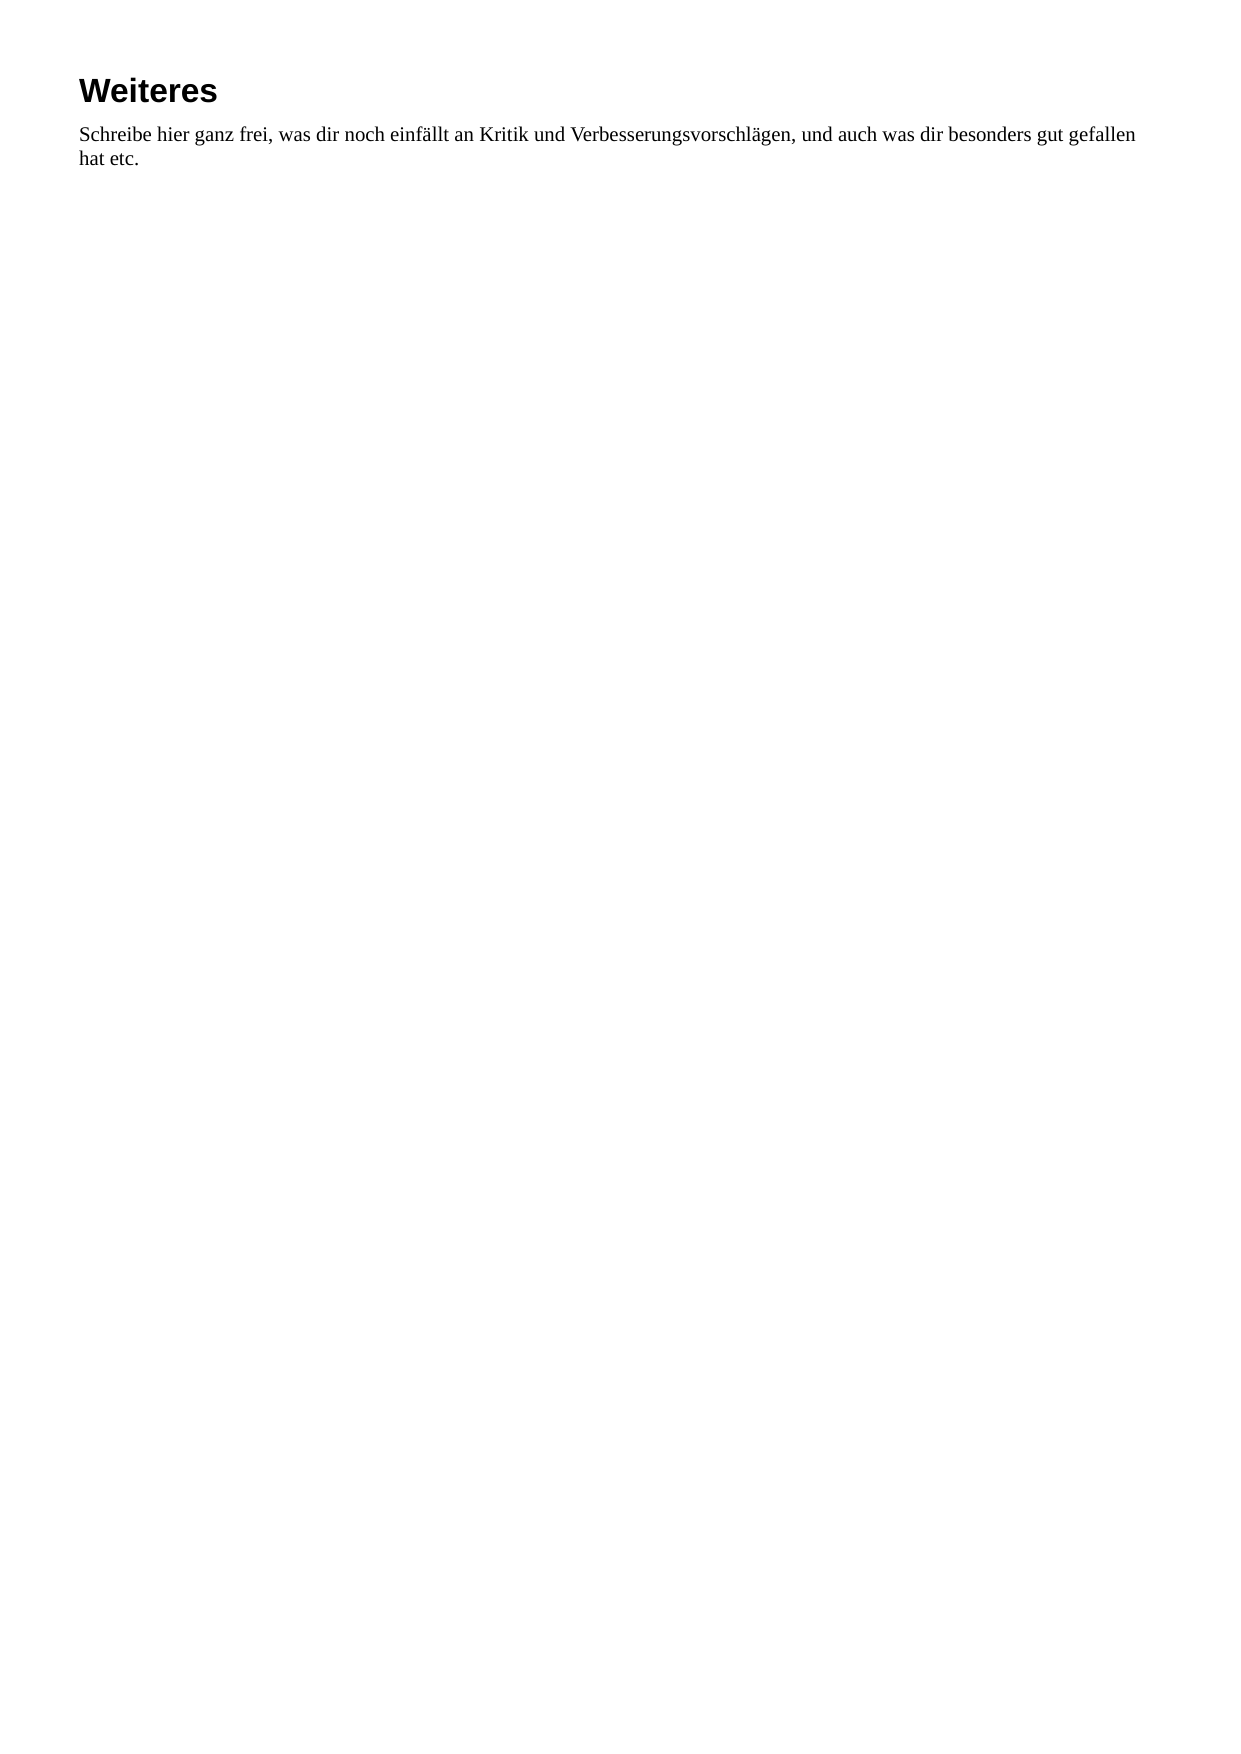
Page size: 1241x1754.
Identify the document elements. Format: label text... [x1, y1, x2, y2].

subtitle Weiteres [79, 71, 1153, 110]
text Schreibe hier ganz frei, was dir noch einfällt an Kritik und Verbesserungsvorschlägen, und auch was dir besonders gut gefallen hat etc. [79, 122, 1153, 170]
